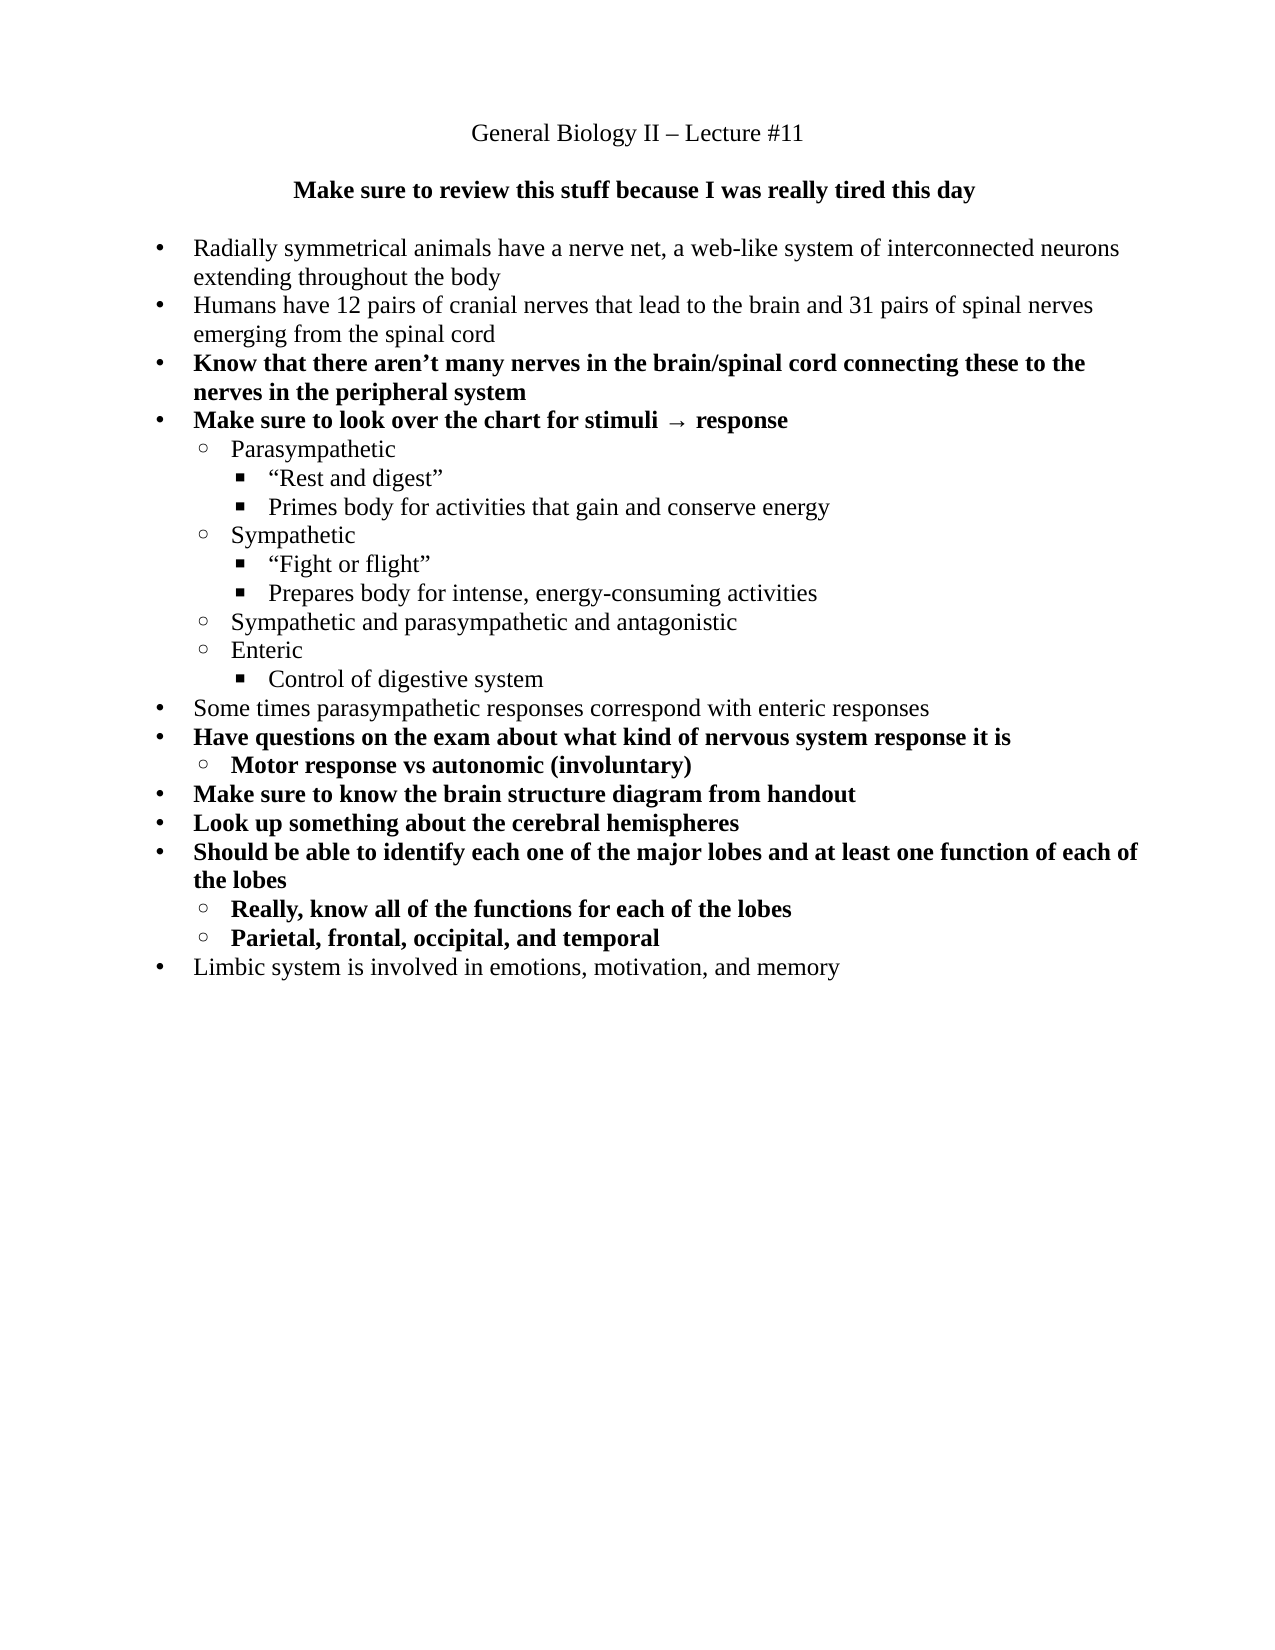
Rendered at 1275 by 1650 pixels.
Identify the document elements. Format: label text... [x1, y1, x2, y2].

list Prepares body for intense, energy-consuming activities [231, 578, 1157, 607]
list Sympathetic and parasympathetic and antagonistic [193, 607, 1157, 636]
list “Rest and digest” [231, 463, 1157, 492]
list Motor response vs autonomic (involuntary) [193, 751, 1157, 779]
list Radially symmetrical animals have a nerve net, a web-like system of interconnected neurons extending throughout the body [156, 233, 1157, 291]
list Make sure to look over the chart for stimuli → response [156, 406, 1157, 434]
list Sympathetic [193, 521, 1157, 549]
list Control of digestive system [231, 664, 1157, 693]
list Limbic system is involved in emotions, motivation, and memory [156, 952, 1157, 981]
text General Biology II – Lecture #11 [118, 118, 1157, 147]
list Really, know all of the functions for each of the lobes [193, 894, 1157, 923]
text Make sure to review this stuff because I was really tired this day [118, 176, 1157, 204]
list Know that there aren’t many nerves in the brain/spinal cord connecting these to the nerves in the peripheral system [156, 348, 1157, 406]
list Parietal, frontal, occipital, and temporal [193, 923, 1157, 952]
list “Fight or flight” [231, 549, 1157, 578]
list Should be able to identify each one of the major lobes and at least one function of each of the lobes [156, 837, 1157, 894]
list Humans have 12 pairs of cranial nerves that lead to the brain and 31 pairs of spinal nerves emerging from the spinal cord [156, 291, 1157, 348]
list Parasympathetic [193, 434, 1157, 463]
list Enteric [193, 636, 1157, 664]
list Some times parasympathetic responses correspond with enteric responses [156, 693, 1157, 722]
list Look up something about the cerebral hemispheres [156, 808, 1157, 837]
list Have questions on the exam about what kind of nervous system response it is [156, 722, 1157, 751]
list Primes body for activities that gain and conserve energy [231, 492, 1157, 521]
list Make sure to know the brain structure diagram from handout [156, 779, 1157, 808]
